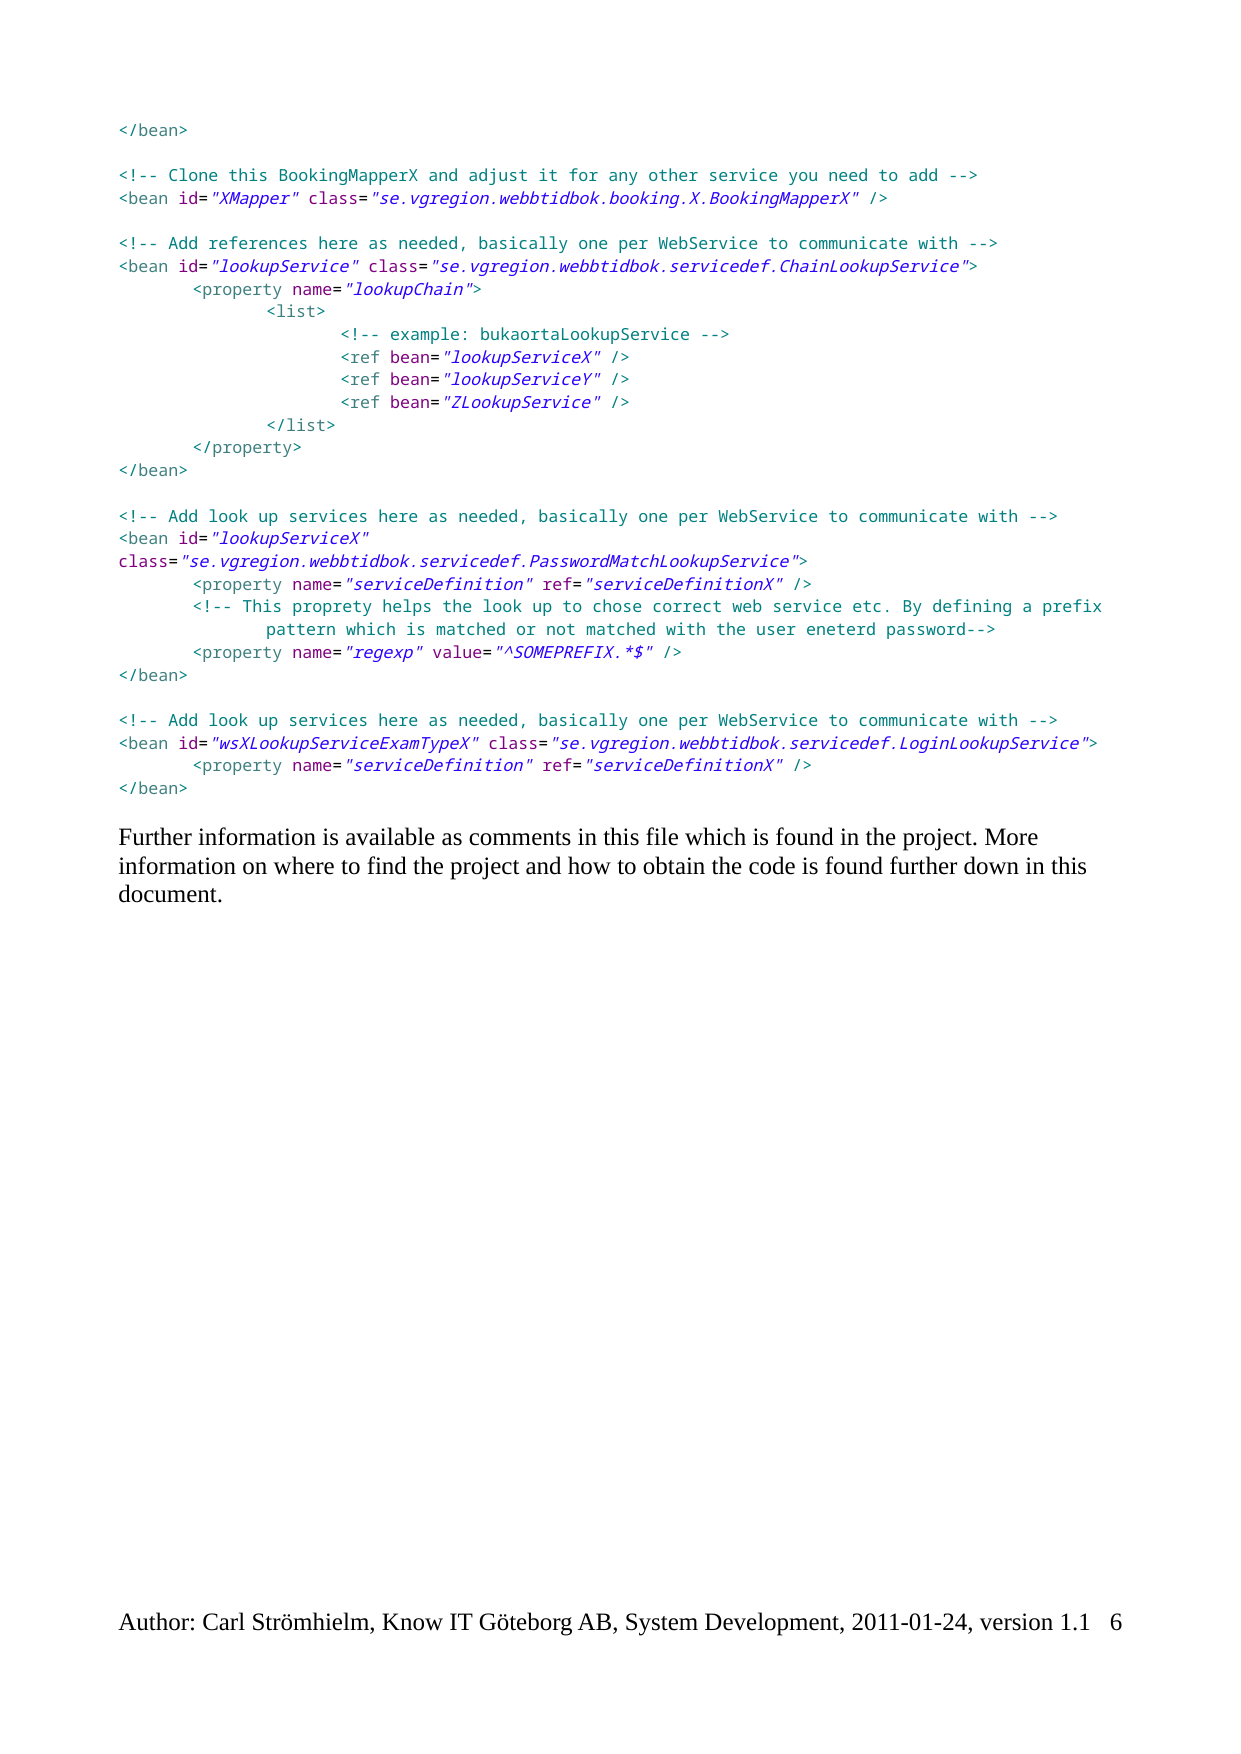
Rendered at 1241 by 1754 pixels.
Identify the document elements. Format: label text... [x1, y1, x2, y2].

text </property> [118, 436, 1122, 459]
text <ref bean="lookupServiceX" /> [118, 345, 1122, 368]
text <!-- Add look up services here as needed, basically one per WebService to communicate with --> [118, 708, 1122, 731]
text </bean> [118, 663, 1122, 686]
text </bean> [118, 118, 1122, 141]
text <property name="lookupChain"> [118, 277, 1122, 300]
text <!-- example: bukaortaLookupService --> [118, 322, 1122, 345]
text <!-- Add references here as needed, basically one per WebService to communicate with --> [118, 232, 1122, 254]
text <ref bean="lookupServiceY" /> [118, 368, 1122, 391]
text </bean> [118, 459, 1122, 481]
text <bean id="lookupService" class="se.vgregion.webbtidbok.servicedef.ChainLookupService"> [118, 254, 1122, 277]
text <bean id="XMapper" class="se.vgregion.webbtidbok.booking.X.BookingMapperX" /> [118, 186, 1122, 209]
text Further information is available as comments in this file which is found in the project. More information on where to find the project and how to obtain the code is found further down in this document. [118, 822, 1122, 908]
text <bean id="wsXLookupServiceExamTypeX" class="se.vgregion.webbtidbok.servicedef.LoginLookupService"> [118, 731, 1122, 754]
text <!-- Add look up services here as needed, basically one per WebService to communicate with --> [118, 504, 1122, 527]
text <property name="serviceDefinition" ref="serviceDefinitionX" /> [118, 572, 1122, 595]
text <property name="regexp" value="^SOMEPREFIX.*$" /> [118, 640, 1122, 663]
text <!-- Clone this BookingMapperX and adjust it for any other service you need to add --> [118, 163, 1122, 186]
text </bean> [118, 777, 1122, 799]
text </list> [118, 413, 1122, 436]
text <bean id="lookupServiceX" [118, 527, 1122, 549]
text <ref bean="ZLookupService" /> [118, 391, 1122, 413]
text <property name="serviceDefinition" ref="serviceDefinitionX" /> [118, 754, 1122, 777]
text class="se.vgregion.webbtidbok.servicedef.PasswordMatchLookupService"> [118, 549, 1122, 572]
text <list> [118, 300, 1122, 322]
text <!-- This proprety helps the look up to chose correct web service etc. By defining a prefix pattern which is matched or not matched with the user eneterd password--> [118, 595, 1122, 640]
